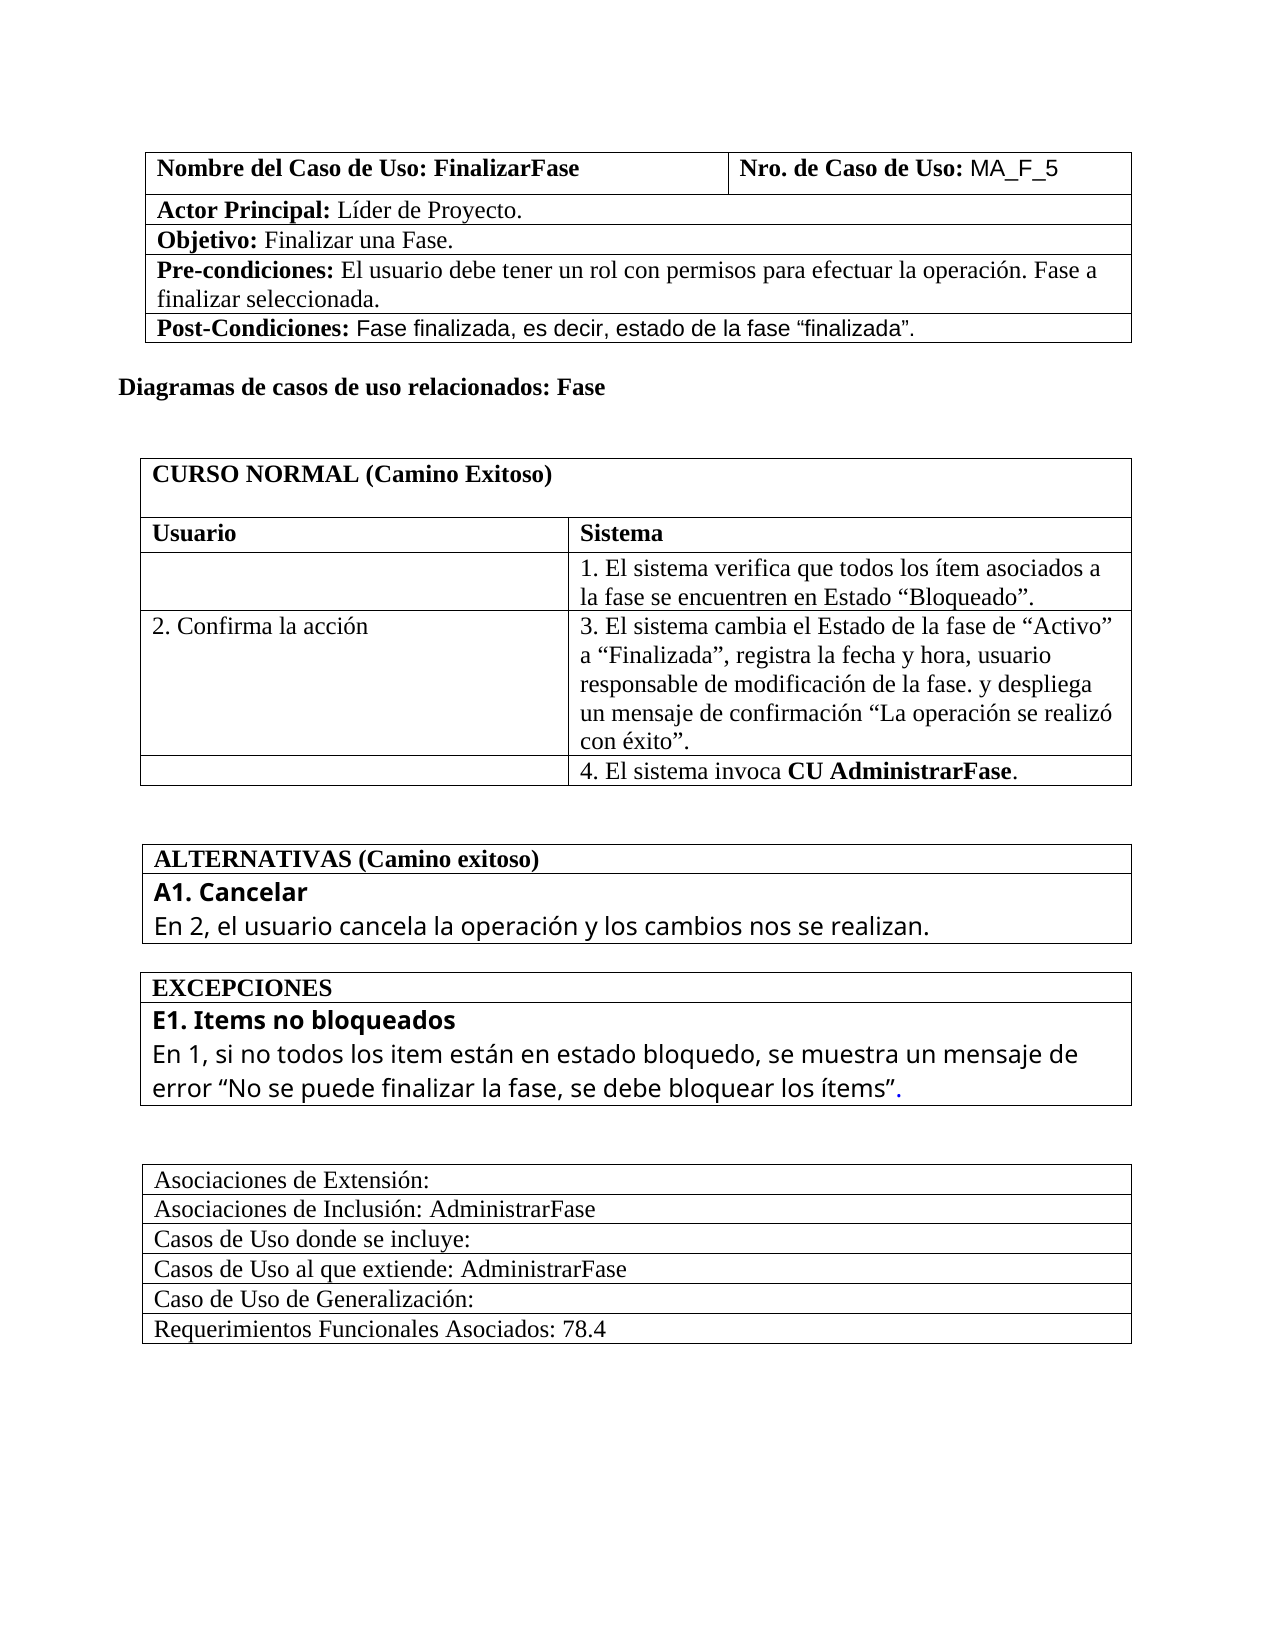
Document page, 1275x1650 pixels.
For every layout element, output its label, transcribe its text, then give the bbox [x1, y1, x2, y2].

table_cell Casos de Uso donde se incluye: [143, 1224, 1131, 1253]
table_cell Objetivo: Finalizar una Fase. [146, 225, 1131, 254]
table_cell 2. Confirma la acción [141, 611, 568, 755]
table_cell Sistema [569, 518, 1131, 552]
table_header Nro. de Caso de Uso: MA_F_5 [729, 153, 1131, 194]
table_header Asociaciones de Extensión: [143, 1165, 1131, 1193]
table_header ALTERNATIVAS (Camino exitoso) [143, 845, 1131, 873]
table_cell Pre-condiciones: El usuario debe tener un rol con permisos para efectuar la operación. Fase a finalizar seleccionada. [146, 255, 1131, 312]
table_header EXCEPCIONES [141, 973, 1131, 1002]
table_cell Casos de Uso al que extiende: AdministrarFase [143, 1254, 1131, 1283]
table_cell Usuario [141, 518, 568, 552]
table_cell 3. El sistema cambia el Estado de la fase de “Activo” a “Finalizada”, registra la fecha y hora, usuario responsable de modificación de la fase. y despliega un mensaje de confirmación “La operación se realizó con éxito”. [569, 611, 1131, 755]
table_cell 4. El sistema invoca CU AdministrarFase. [569, 756, 1131, 785]
table_cell Requerimientos Funcionales Asociados: 78.4 [143, 1314, 1131, 1342]
table_cell Post-Condiciones: Fase finalizada, es decir, estado de la fase “finalizada”. [146, 314, 1131, 342]
table_header Nombre del Caso de Uso: FinalizarFase [146, 153, 728, 194]
table_cell [141, 756, 568, 785]
table_cell Caso de Uso de Generalización: [143, 1284, 1131, 1313]
table_cell A1. Cancelar En 2, el usuario cancela la operación y los cambios nos se realizan. [143, 874, 1131, 942]
table_cell [141, 553, 568, 610]
text Diagramas de casos de uso relacionados: Fase [118, 372, 1157, 401]
table_cell 1. El sistema verifica que todos los ítem asociados a la fase se encuentren en Estado “Bloqueado”. [569, 553, 1131, 610]
table_cell Actor Principal: Líder de Proyecto. [146, 195, 1131, 224]
table_cell Asociaciones de Inclusión: AdministrarFase [143, 1195, 1131, 1223]
table_header CURSO NORMAL (Camino Exitoso) [141, 459, 1131, 517]
table_cell E1. Items no bloqueados En 1, si no todos los item están en estado bloquedo, se muestra un mensaje de error “No se puede finalizar la fase, se debe bloquear los ítems”. [141, 1003, 1131, 1105]
